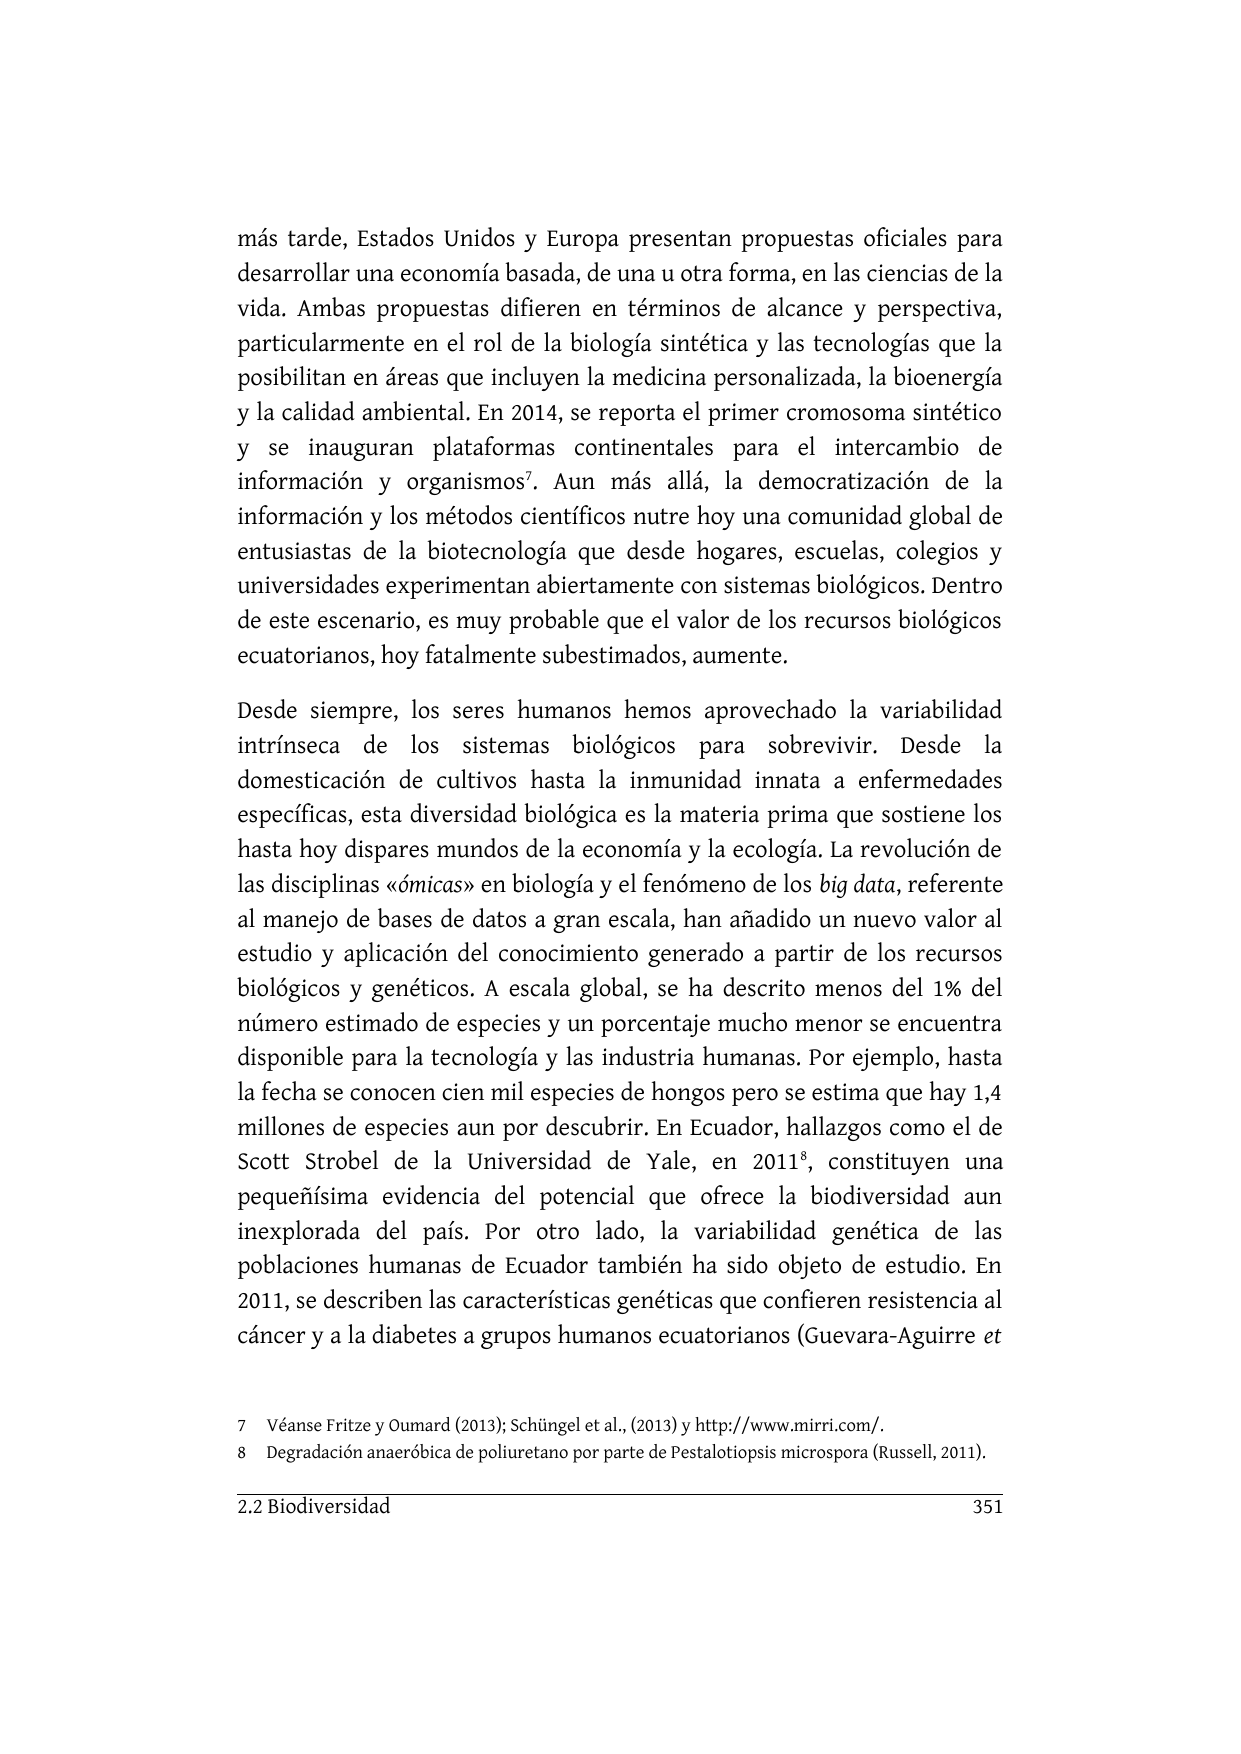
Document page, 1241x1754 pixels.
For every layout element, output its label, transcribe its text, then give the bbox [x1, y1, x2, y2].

text Degradación anaeróbica de poliuretano por parte de Pestalotiopsis microspora (Russell, 2011). [237, 1442, 1003, 1464]
text más tarde, Estados Unidos y Europa presentan propuestas oficiales para desarrollar una economía basada, de una u otra forma, en las ciencias de la vida. Ambas propuestas difieren en términos de alcance y perspectiva, particularmente en el rol de la biología sintética y las tecnologías que la posibilitan en áreas que incluyen la medicina personalizada, la bioenergía y la calidad ambiental. En 2014, se reporta el primer cromosoma sintético y se inauguran plataformas continentales para el intercambio de información y organismos. Aun más allá, la democratización de la información y los métodos científicos nutre hoy una comunidad global de entusiastas de la biotecnología que desde hogares, escuelas, colegios y universidades experimentan abiertamente con sistemas biológicos. Dentro de este escenario, es muy probable que el valor de los recursos biológicos ecuatorianos, hoy fatalmente subestimados, aumente. [237, 225, 1003, 670]
text Véanse Fritze y Oumard (2013); Schüngel et al., (2013) y http://www.mirri.com/. [237, 1414, 1003, 1436]
text Desde siempre, los seres humanos hemos aprovechado la variabilidad intrínseca de los sistemas biológicos para sobrevivir. Desde la domesticación de cultivos hasta la inmunidad innata a enfermedades específicas, esta diversidad biológica es la materia prima que sostiene los hasta hoy dispares mundos de la economía y la ecología. La revolución de las disciplinas «ómicas» en biología y el fenómeno de los big data, referente al manejo de bases de datos a gran escala, han añadido un nuevo valor al estudio y aplicación del conocimiento generado a partir de los recursos biológicos y genéticos. A escala global, se ha descrito menos del 1% del número estimado de especies y un porcentaje mucho menor se encuentra disponible para la tecnología y las industria humanas. Por ejemplo, hasta la fecha se conocen cien mil especies de hongos pero se estima que hay 1,4 millones de especies aun por descubrir. En Ecuador, hallazgos como el de Scott Strobel de la Universidad de Yale, en 2011, constituyen una pequeñísima evidencia del potencial que ofrece la biodiversidad aun inexplorada del país. Por otro lado, la variabilidad genética de las poblaciones humanas de Ecuador también ha sido objeto de estudio. En 2011, se describen las características genéticas que confieren resistencia al cáncer y a la diabetes a grupos humanos ecuatorianos (Guevara-Aguirre et [237, 697, 1003, 1350]
